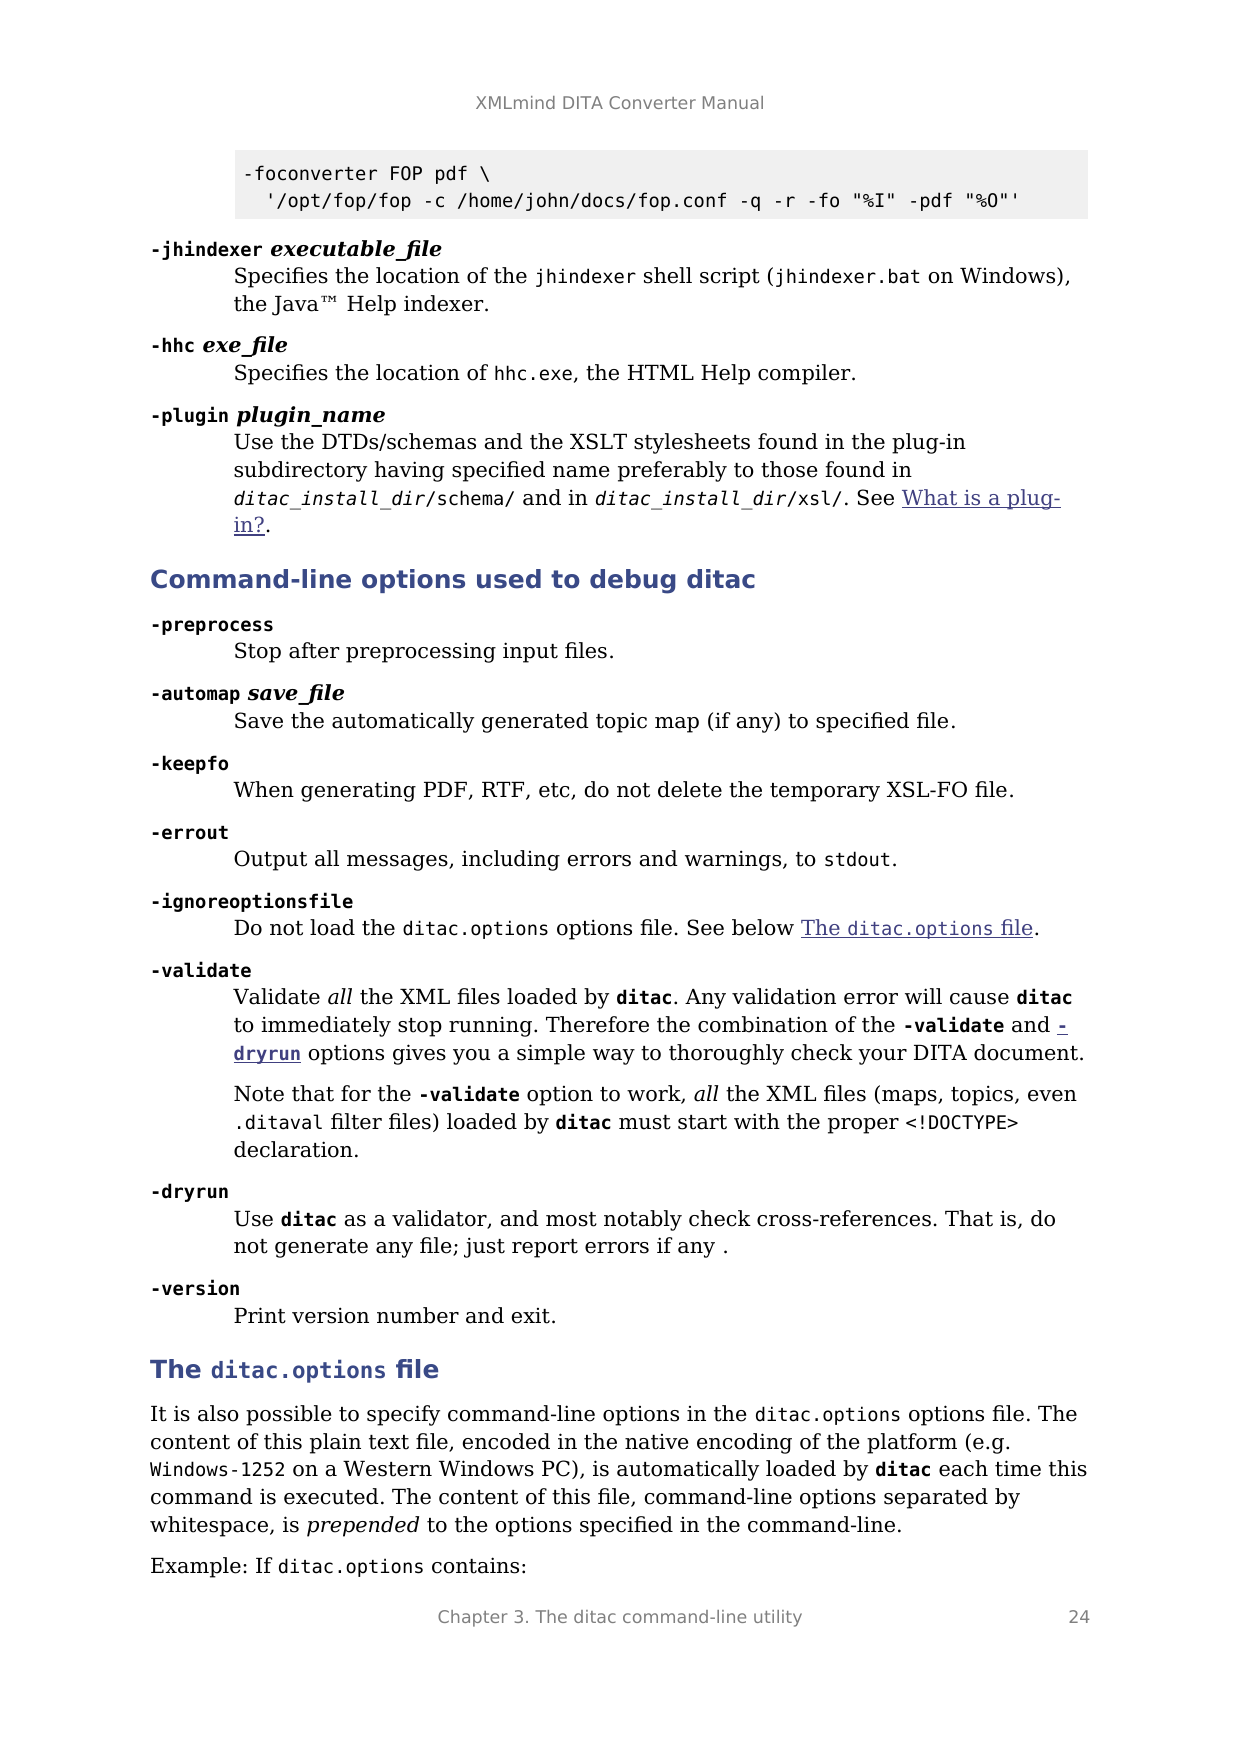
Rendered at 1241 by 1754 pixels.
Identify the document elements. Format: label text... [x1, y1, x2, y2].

text Example: If ditac.options contains: [150, 1551, 1090, 1578]
text -validate [150, 954, 1090, 982]
text -hhc exe_file [150, 330, 1090, 358]
text -keepfo [150, 747, 1090, 774]
text It is also possible to specify command-line options in the ditac.options options file. The content of this plain text file, encoded in the native encoding of the platform (e.g. Windows-1252 on a Western Windows PC), is automatically loaded by ditac each time this command is executed. The content of this file, command-line options separated by whitespace, is prepended to the options specified in the command-line. [150, 1398, 1090, 1537]
text -errout [150, 816, 1090, 843]
text Stop after preprocessing input files. [233, 636, 1090, 664]
text -dryrun [150, 1176, 1090, 1203]
text -ignoreoptionsfile [150, 885, 1090, 913]
text Specifies the location of the jhindexer shell script (jhindexer.bat on Windows), the Java™ Help indexer. [233, 261, 1090, 316]
text Use ditac as a validator, and most notably check cross-references. That is, do not generate any file; just report errors if any . [233, 1203, 1090, 1259]
text Output all messages, including errors and warnings, to stdout. [233, 843, 1090, 871]
text Print version number and exit. [233, 1300, 1090, 1328]
text Save the automatically generated topic map (if any) to specified file. [233, 705, 1090, 733]
text Do not load the ditac.options options file. See below The ditac.options file. [233, 913, 1090, 940]
text Note that for the -validate option to work, all the XML files (maps, topics, even .ditaval filter files) loaded by ditac must start with the proper <!DOCTYPE> declaration. [233, 1079, 1090, 1162]
text -foconverter FOP pdf \ '/opt/fop/fop -c /home/john/docs/fop.conf -q -r -fo "%I" -pdf "%O"' [235, 150, 1088, 219]
text -jhindexer executable_file [150, 233, 1090, 261]
text Specifies the location of hhc.exe, the HTML Help compiler. [233, 358, 1090, 385]
text When generating PDF, RTF, etc, do not delete the temporary XSL-FO file. [233, 774, 1090, 802]
text Command-line options used to debug ditac [150, 565, 1090, 594]
text -preprocess [150, 608, 1090, 636]
text Validate all the XML files loaded by ditac. Any validation error will cause ditac to immediately stop running. Therefore the combination of the -validate and -dryrun options gives you a simple way to thoroughly check your DITA document. [233, 982, 1090, 1065]
text -plugin plugin_name [150, 399, 1090, 427]
text -version [150, 1272, 1090, 1300]
text The ditac.options file [150, 1356, 1090, 1385]
text -automap save_file [150, 677, 1090, 705]
text Use the DTDs/schemas and the XSLT stylesheets found in the plug-in subdirectory having specified name preferably to those found in ditac_install_dir/schema/ and in ditac_install_dir/xsl/. See What is a plug-in?. [233, 427, 1090, 538]
